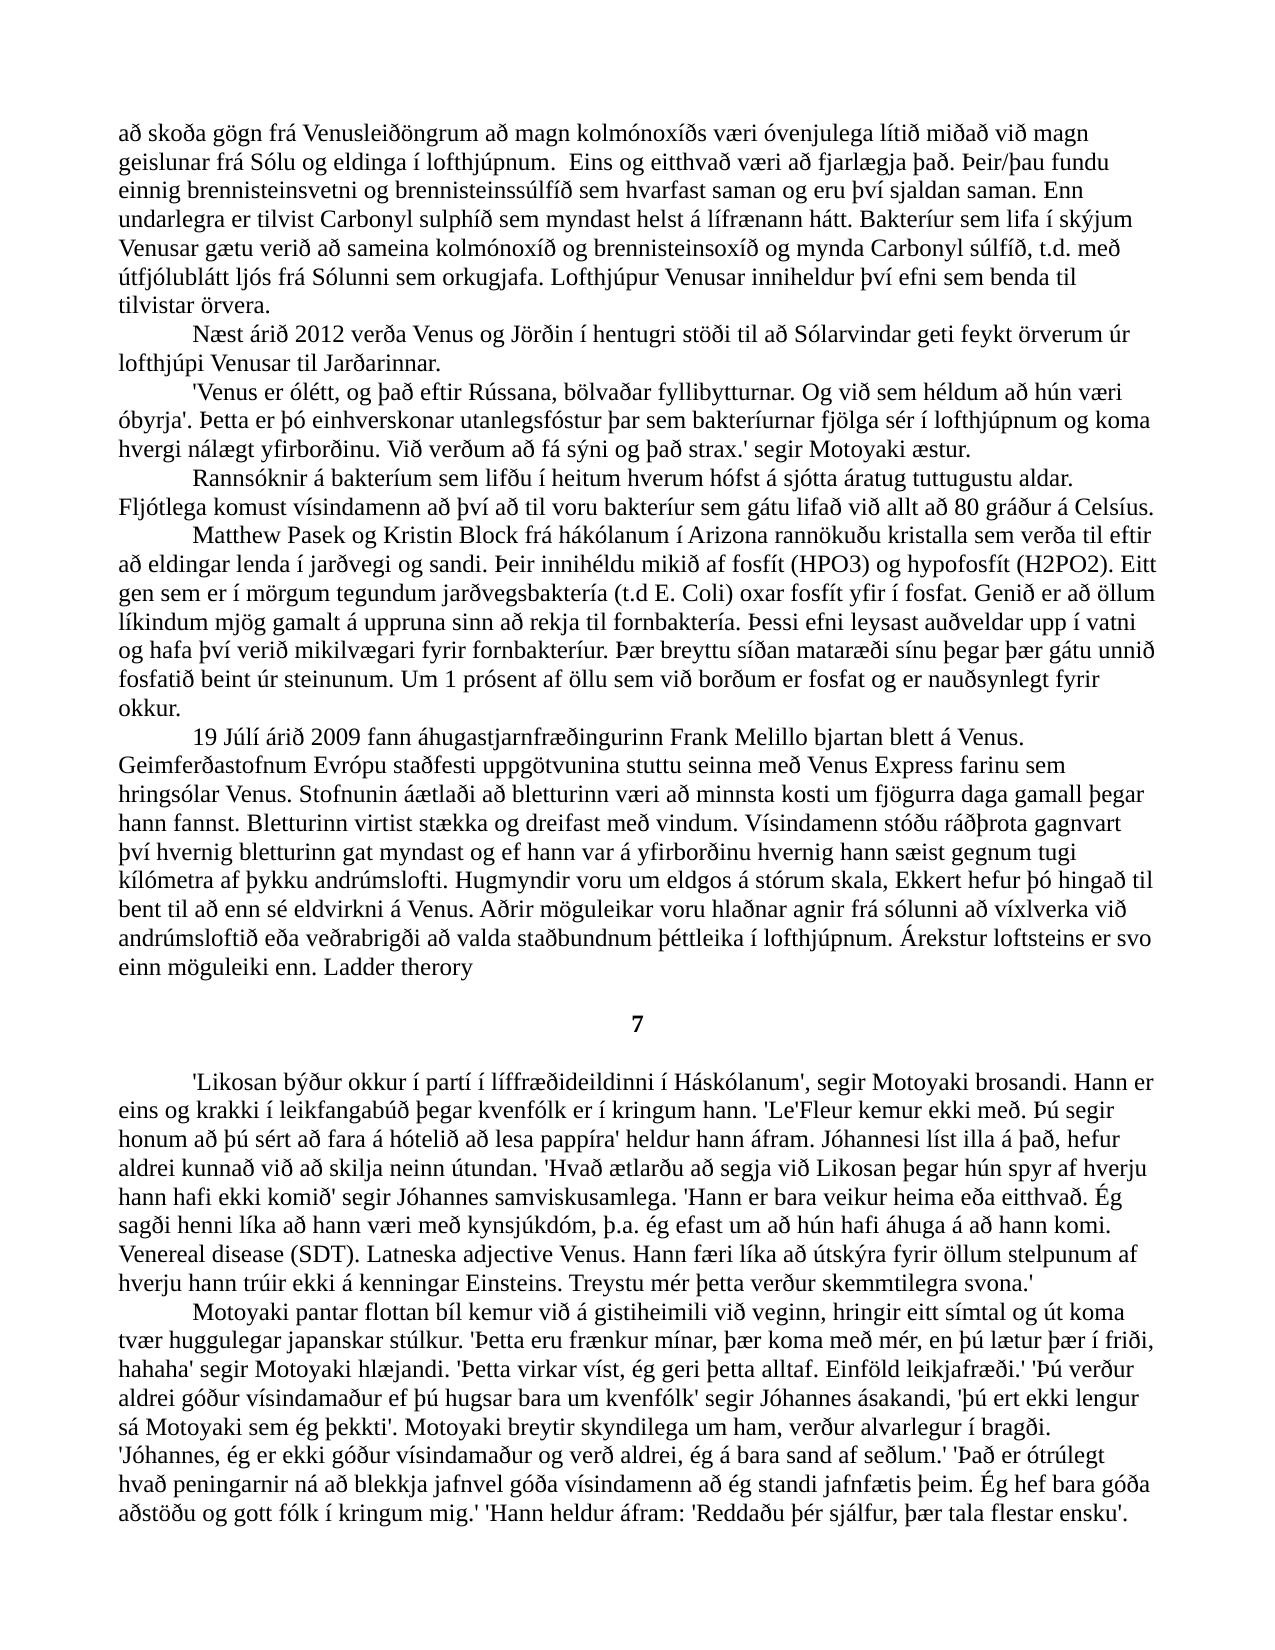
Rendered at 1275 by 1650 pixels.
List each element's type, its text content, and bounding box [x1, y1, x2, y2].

text 'Likosan býður okkur í partí í líffræðideildinni í Háskólanum', segir Motoyaki brosandi. Hann er eins og krakki í leikfangabúð þegar kvenfólk er í kringum hann. 'Le'Fleur kemur ekki með. Þú segir honum að þú sért að fara á hótelið að lesa pappíra' heldur hann áfram. Jóhannesi líst illa á það, hefur aldrei kunnað við að skilja neinn útundan. 'Hvað ætlarðu að segja við Likosan þegar hún spyr af hverju hann hafi ekki komið' segir Jóhannes samviskusamlega. 'Hann er bara veikur heima eða eitthvað. Ég sagði henni líka að hann væri með kynsjúkdóm, þ.a. ég efast um að hún hafi áhuga á að hann komi. Venereal disease (SDT). Latneska adjective Venus. Hann færi líka að útskýra fyrir öllum stelpunum af hverju hann trúir ekki á kenningar Einsteins. Treystu mér þetta verður skemmtilegra svona.' [118, 1067, 1157, 1297]
text 7 [118, 1009, 1157, 1038]
text Matthew Pasek og Kristin Block frá hákólanum í Arizona rannökuðu kristalla sem verða til eftir að eldingar lenda í jarðvegi og sandi. Þeir innihéldu mikið af fosfít (HPO3) og hypofosfít (H2PO2). Eitt gen sem er í mörgum tegundum jarðvegsbaktería (t.d E. Coli) oxar fosfít yfir í fosfat. Genið er að öllum líkindum mjög gamalt á uppruna sinn að rekja til fornbaktería. Þessi efni leysast auðveldar upp í vatni og hafa því verið mikilvægari fyrir fornbakteríur. Þær breyttu síðan mataræði sínu þegar þær gátu unnið fosfatið beint úr steinunum. Um 1 prósent af öllu sem við borðum er fosfat og er nauðsynlegt fyrir okkur. [118, 521, 1157, 722]
text Motoyaki pantar flottan bíl kemur við á gistiheimili við veginn, hringir eitt símtal og út koma tvær huggulegar japanskar stúlkur. 'Þetta eru frænkur mínar, þær koma með mér, en þú lætur þær í friði, hahaha' segir Motoyaki hlæjandi. 'Þetta virkar víst, ég geri þetta alltaf. Einföld leikjafræði.' 'Þú verður aldrei góður vísindamaður ef þú hugsar bara um kvenfólk' segir Jóhannes ásakandi, 'þú ert ekki lengur sá Motoyaki sem ég þekkti'. Motoyaki breytir skyndilega um ham, verður alvarlegur í bragði. 'Jóhannes, ég er ekki góður vísindamaður og verð aldrei, ég á bara sand af seðlum.' 'Það er ótrúlegt hvað peningarnir ná að blekkja jafnvel góða vísindamenn að ég standi jafnfætis þeim. Ég hef bara góða aðstöðu og gott fólk í kringum mig.' 'Hann heldur áfram: 'Reddaðu þér sjálfur, þær tala flestar ensku'. [118, 1297, 1157, 1527]
text Næst árið 2012 verða Venus og Jörðin í hentugri stöði til að Sólarvindar geti feykt örverum úr lofthjúpi Venusar til Jarðarinnar. [118, 319, 1157, 377]
text 'Venus er ólétt, og það eftir Rússana, bölvaðar fyllibytturnar. Og við sem héldum að hún væri óbyrja'. Þetta er þó einhverskonar utanlegsfóstur þar sem bakteríurnar fjölga sér í lofthjúpnum og koma hvergi nálægt yfirborðinu. Við verðum að fá sýni og það strax.' segir Motoyaki æstur. [118, 377, 1157, 463]
text að skoða gögn frá Venusleiðöngrum að magn kolmónoxíðs væri óvenjulega lítið miðað við magn geislunar frá Sólu og eldinga í lofthjúpnum. Eins og eitthvað væri að fjarlægja það. Þeir/þau fundu einnig brennisteinsvetni og brennisteinssúlfíð sem hvarfast saman og eru því sjaldan saman. Enn undarlegra er tilvist Carbonyl sulphíð sem myndast helst á lífrænann hátt. Bakteríur sem lifa í skýjum Venusar gætu verið að sameina kolmónoxíð og brennisteinsoxíð og mynda Carbonyl súlfíð, t.d. með útfjólublátt ljós frá Sólunni sem orkugjafa. Lofthjúpur Venusar inniheldur því efni sem benda til tilvistar örvera. [118, 118, 1157, 319]
text Rannsóknir á bakteríum sem lifðu í heitum hverum hófst á sjótta áratug tuttugustu aldar. Fljótlega komust vísindamenn að því að til voru bakteríur sem gátu lifað við allt að 80 gráður á Celsíus. [118, 463, 1157, 521]
text 19 Júlí árið 2009 fann áhugastjarnfræðingurinn Frank Melillo bjartan blett á Venus. Geimferðastofnum Evrópu staðfesti uppgötvunina stuttu seinna með Venus Express farinu sem hringsólar Venus. Stofnunin áætlaði að bletturinn væri að minnsta kosti um fjögurra daga gamall þegar hann fannst. Bletturinn virtist stækka og dreifast með vindum. Vísindamenn stóðu ráðþrota gagnvart því hvernig bletturinn gat myndast og ef hann var á yfirborðinu hvernig hann sæist gegnum tugi kílómetra af þykku andrúmslofti. Hugmyndir voru um eldgos á stórum skala, Ekkert hefur þó hingað til bent til að enn sé eldvirkni á Venus. Aðrir möguleikar voru hlaðnar agnir frá sólunni að víxlverka við andrúmsloftið eða veðrabrigði að valda staðbundnum þéttleika í lofthjúpnum. Árekstur loftsteins er svo einn möguleiki enn. Ladder therory [118, 722, 1157, 981]
